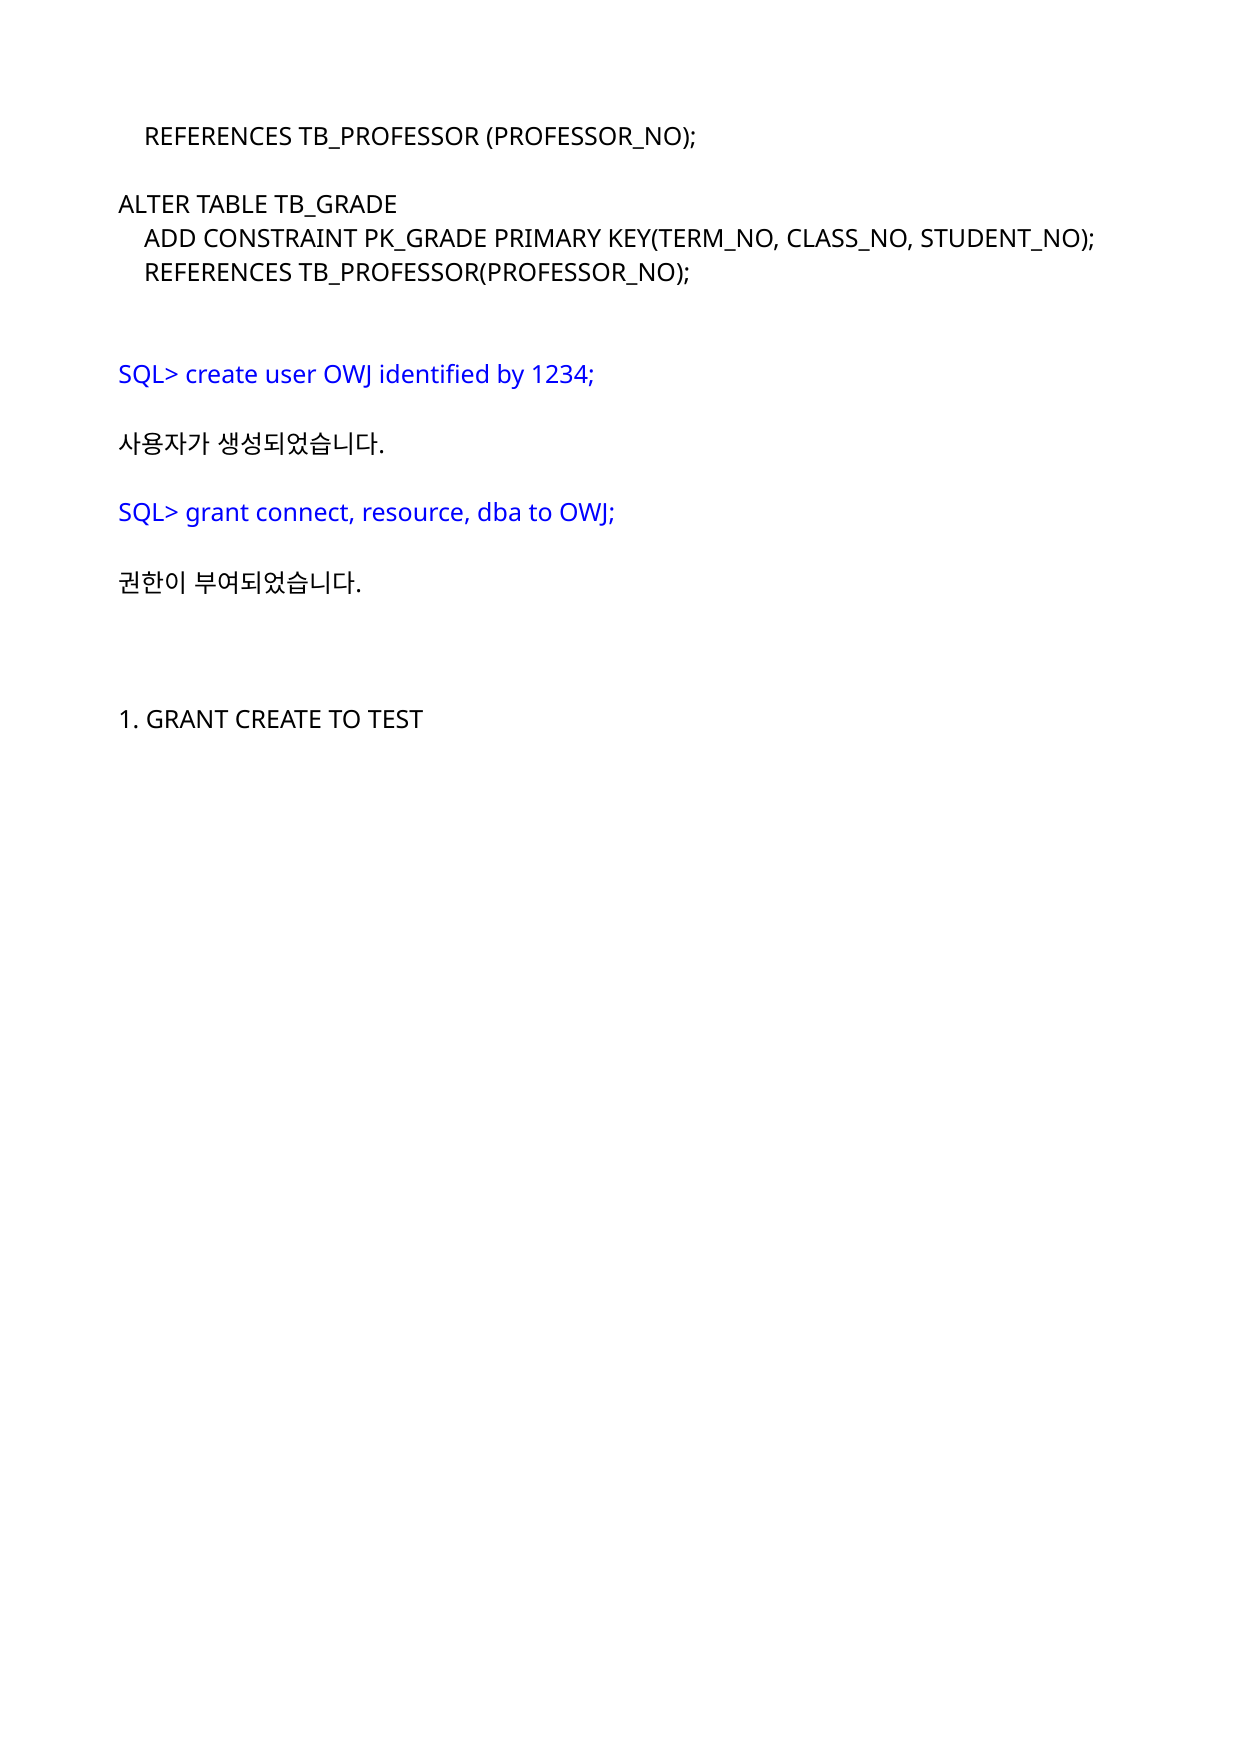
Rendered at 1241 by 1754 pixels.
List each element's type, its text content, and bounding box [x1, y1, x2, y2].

text SQL> grant connect, resource, dba to OWJ; [118, 495, 1122, 529]
text REFERENCES TB_PROFESSOR(PROFESSOR_NO); [118, 254, 1122, 288]
text 사용자가 생성되었습니다. [118, 425, 1122, 461]
text ADD CONSTRAINT PK_GRADE PRIMARY KEY(TERM_NO, CLASS_NO, STUDENT_NO); [118, 220, 1122, 254]
text ALTER TABLE TB_GRADE [118, 186, 1122, 220]
text REFERENCES TB_PROFESSOR (PROFESSOR_NO); [118, 118, 1122, 152]
text 1. GRANT CREATE TO TEST [118, 702, 1122, 736]
text 권한이 부여되었습니다. [118, 563, 1122, 599]
text SQL> create user OWJ identified by 1234; [118, 357, 1122, 391]
